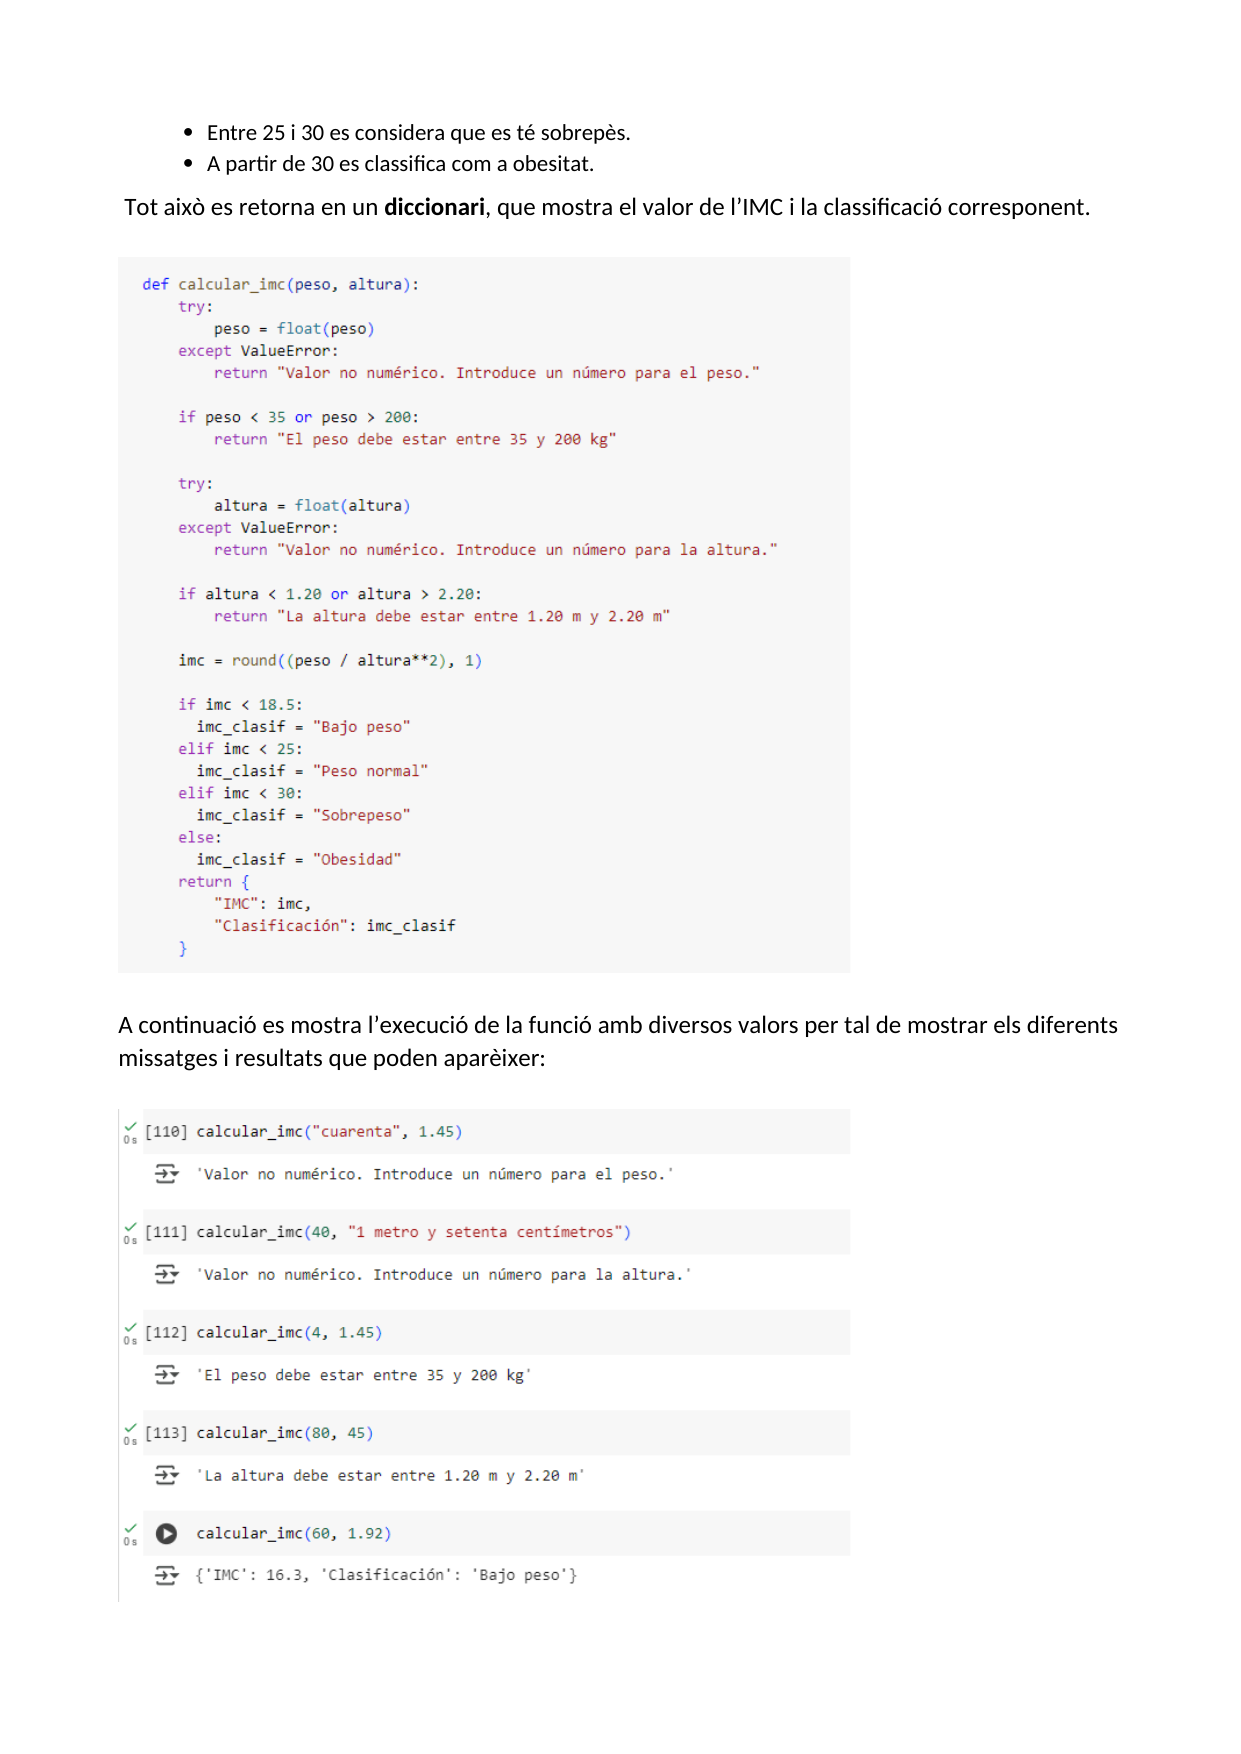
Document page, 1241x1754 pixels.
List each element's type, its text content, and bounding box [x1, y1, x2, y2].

picture [118, 1109, 851, 1602]
picture [118, 257, 851, 973]
text Tot això es retorna en un diccionari, que mostra el valor de l’IMC i la classificació corresponent. [124, 191, 1122, 221]
list Entre 25 i 30 es considera que es té sobrepès. [184, 118, 1122, 146]
list A partir de 30 es classifica com a obesitat. [184, 149, 1122, 177]
text A continuació es mostra l’execució de la funció amb diversos valors per tal de mostrar els diferents missatges i resultats que poden aparèixer: [118, 1009, 1122, 1073]
